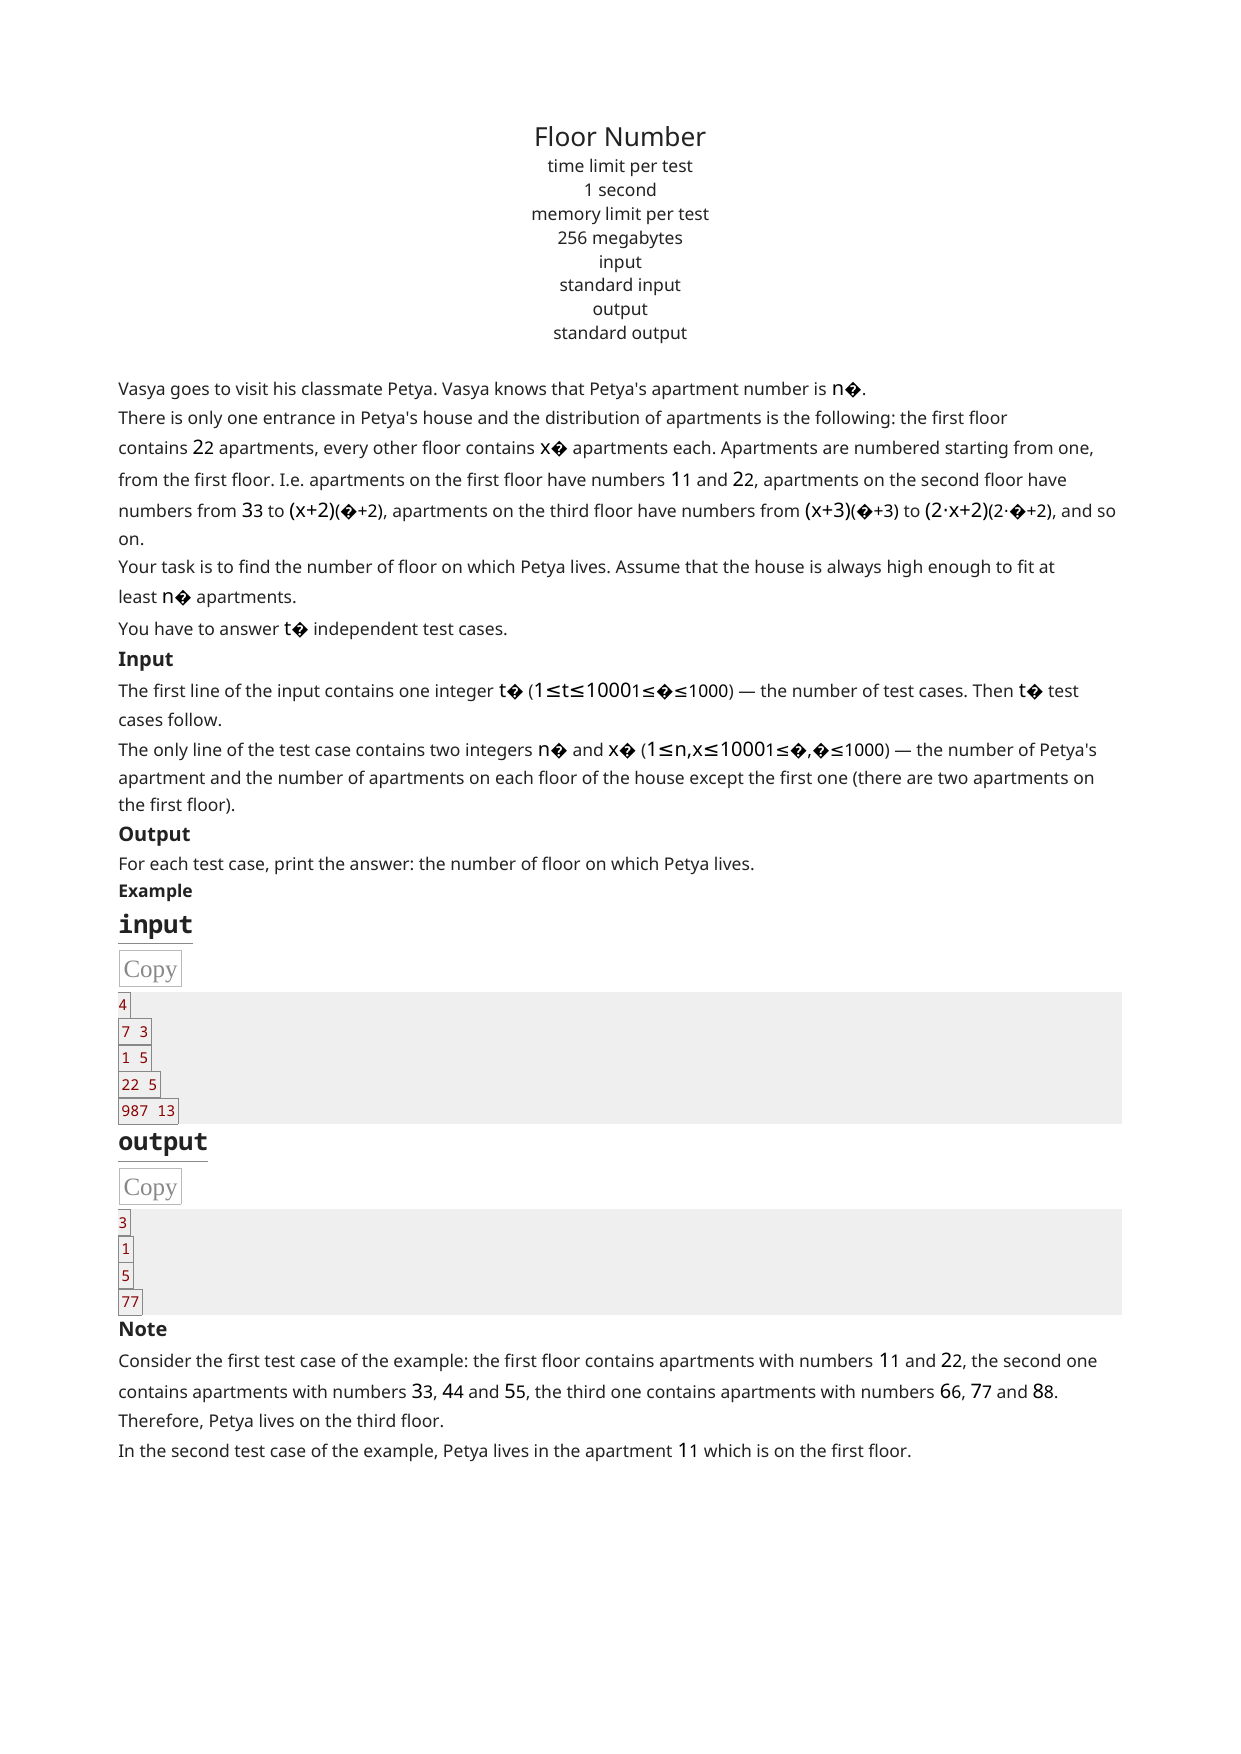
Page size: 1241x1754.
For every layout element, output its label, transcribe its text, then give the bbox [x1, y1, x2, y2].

text 7 3 [119, 1019, 151, 1044]
text 4 [118, 993, 130, 1018]
text input [118, 249, 1122, 273]
text 1 second [118, 178, 1122, 202]
text There is only one entrance in Petya's house and the distribution of apartments is the following: the first floor contains 22 apartments, every other floor contains x� apartments each. Apartments are numbered starting from one, from the first floor. I.e. apartments on the first floor have numbers 11 and 22, apartments on the second floor have numbers from 33 to (x+2)(�+2), apartments on the third floor have numbers from (x+3)(�+3) to (2⋅x+2)(2⋅�+2), and so on. [118, 406, 1122, 551]
text 3 [118, 1210, 130, 1235]
text 5 [119, 1263, 133, 1288]
text 1 [119, 1237, 133, 1262]
text Example [118, 879, 1122, 903]
text Input [118, 645, 1122, 672]
text You have to answer t� independent test cases. [118, 614, 1122, 641]
text [179, 1097, 1122, 1124]
text 77 [119, 1290, 142, 1315]
text Floor Number [118, 118, 1122, 154]
text Your task is to find the number of floor on which Petya lives. Assume that the house is always high enough to fit at least n� apartments. [118, 554, 1122, 609]
text [152, 1018, 1122, 1044]
text [143, 1288, 1122, 1315]
text standard input [118, 273, 1122, 297]
text input [118, 906, 1122, 943]
text Output [118, 820, 1122, 847]
text [134, 1236, 1122, 1262]
text Consider the first test case of the example: the first floor contains apartments with numbers 11 and 22, the second one contains apartments with numbers 33, 44 and 55, the third one contains apartments with numbers 66, 77 and 88. Therefore, Petya lives on the third floor. [118, 1346, 1122, 1432]
text [182, 950, 1121, 987]
text output [118, 297, 1122, 321]
text [134, 1262, 1122, 1288]
text Copy [120, 951, 181, 986]
text [152, 1044, 1122, 1071]
text 987 13 [119, 1099, 178, 1124]
text In the second test case of the example, Petya lives in the apartment 11 which is on the first floor. [118, 1436, 1122, 1463]
text standard output [118, 321, 1122, 345]
text [131, 992, 1122, 1018]
text Vasya goes to visit his classmate Petya. Vasya knows that Petya's apartment number is n�. [118, 374, 1122, 401]
text 256 megabytes [118, 225, 1122, 249]
text [131, 1209, 1122, 1236]
text For each test case, print the answer: the number of floor on which Petya lives. [118, 852, 1122, 875]
text 22 5 [119, 1072, 160, 1097]
text Note [118, 1315, 1122, 1342]
text The only line of the test case contains two integers n� and x� (1≤n,x≤10001≤�,�≤1000) — the number of Petya's apartment and the number of apartments on each floor of the house except the first one (there are two apartments on the first floor). [118, 734, 1122, 817]
text [161, 1071, 1122, 1097]
text output [118, 1124, 1122, 1161]
text memory limit per test [118, 202, 1122, 225]
text The first line of the input contains one integer t� (1≤t≤10001≤�≤1000) — the number of test cases. Then t� test cases follow. [118, 676, 1122, 731]
text Copy [120, 1169, 181, 1204]
text [182, 1168, 1121, 1204]
text 1 5 [119, 1046, 151, 1071]
text time limit per test [118, 154, 1122, 178]
